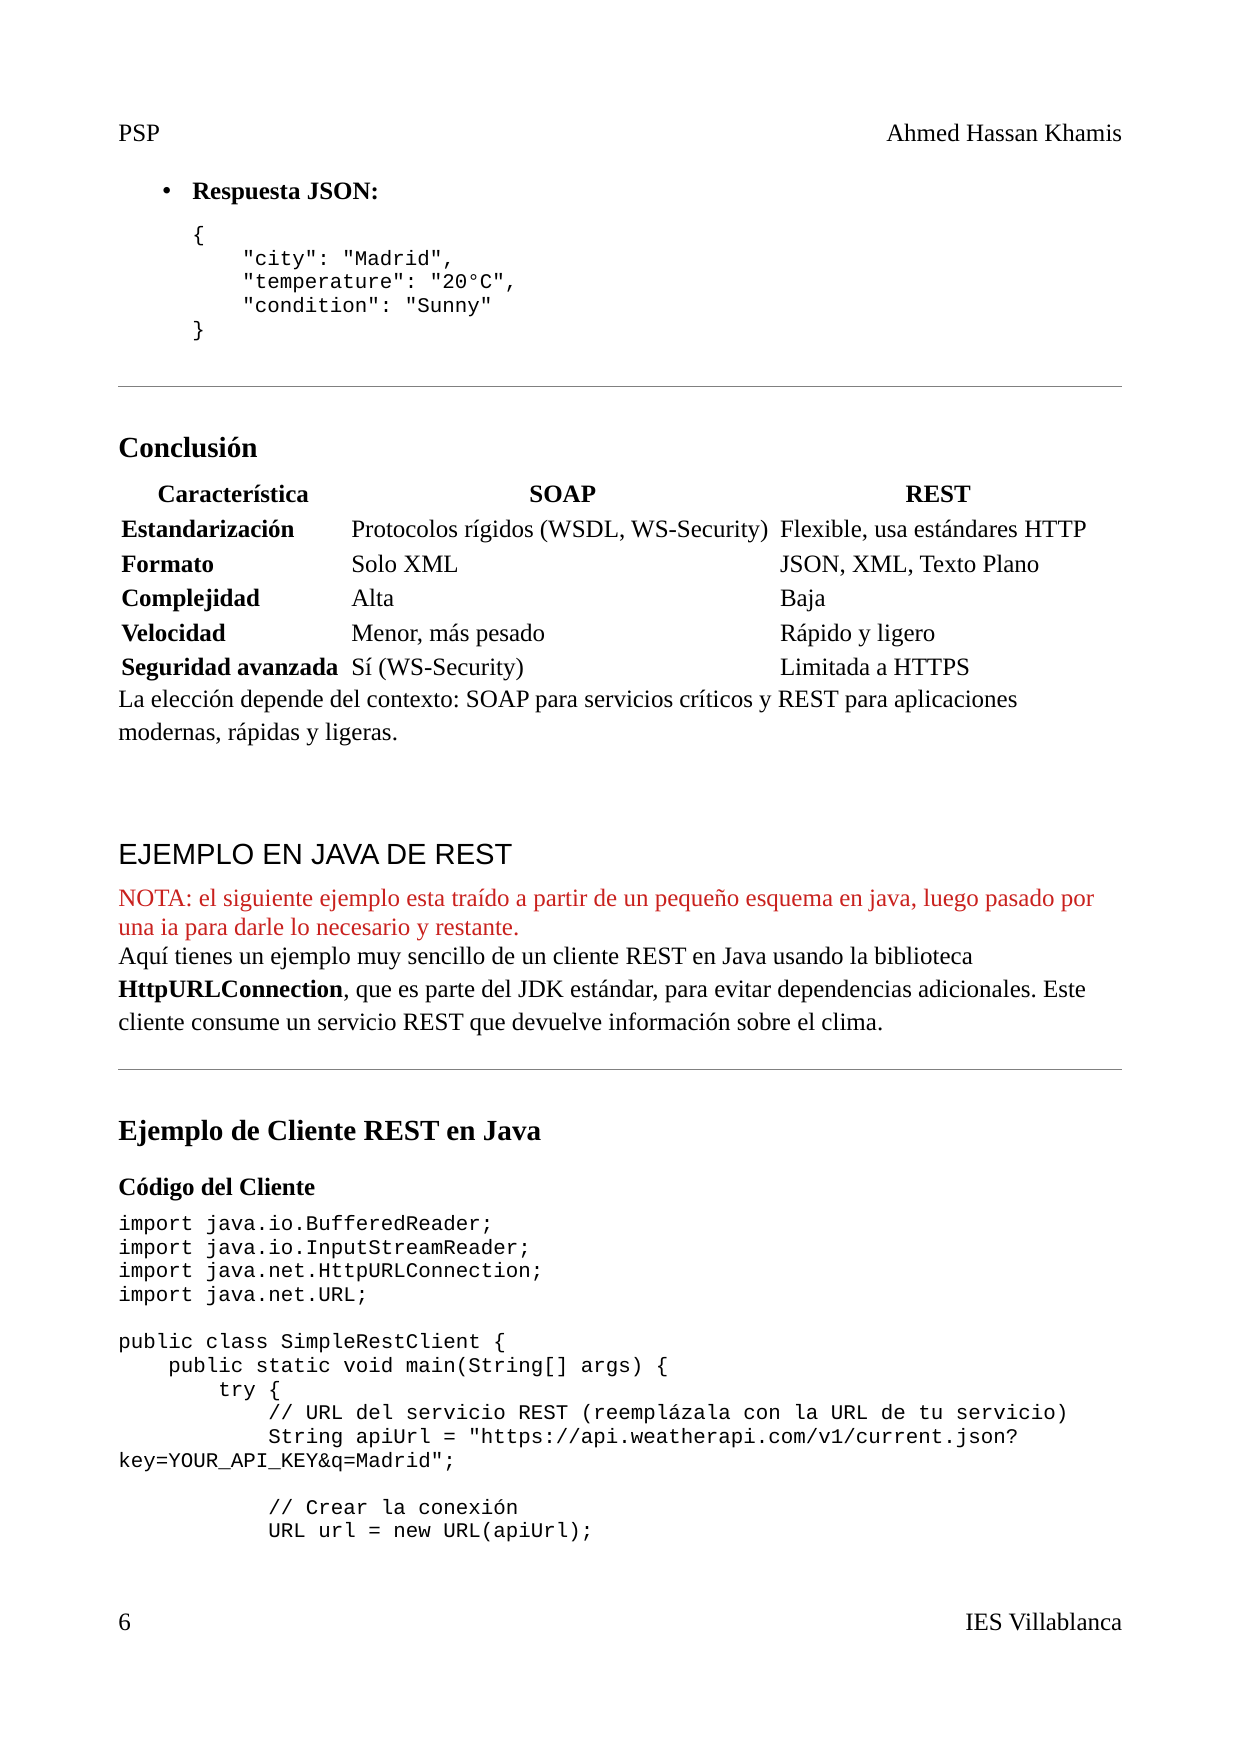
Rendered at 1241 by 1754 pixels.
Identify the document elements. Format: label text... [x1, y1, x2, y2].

list Respuesta JSON: [162, 176, 1122, 205]
text La elección depende del contexto: SOAP para servicios críticos y REST para aplicaciones modernas, rápidas y ligeras. [118, 684, 1122, 746]
table_header Característica [118, 477, 348, 511]
list { [162, 224, 1122, 248]
table_cell Complejidad [118, 580, 348, 615]
table_cell Estandarización [118, 511, 348, 546]
text // Crear la conexión [118, 1497, 1122, 1521]
text import java.net.HttpURLConnection; [118, 1260, 1122, 1284]
table_cell JSON, XML, Texto Plano [777, 546, 1099, 580]
table_cell Sí (WS-Security) [348, 650, 777, 684]
text public class SimpleRestClient { [118, 1331, 1122, 1355]
table_cell Solo XML [348, 546, 777, 580]
text public static void main(String[] args) { [118, 1355, 1122, 1379]
table_cell Baja [777, 580, 1099, 615]
text import java.io.InputStreamReader; [118, 1237, 1122, 1260]
list } [162, 318, 1122, 342]
table_cell Velocidad [118, 615, 348, 649]
text // URL del servicio REST (reemplázala con la URL de tu servicio) [118, 1402, 1122, 1426]
list "city": "Madrid", [162, 248, 1122, 271]
table_cell Formato [118, 546, 348, 580]
text Aquí tienes un ejemplo muy sencillo de un cliente REST en Java usando la biblioteca HttpURLConnection, que es parte del JDK estándar, para evitar dependencias adicionales. Este cliente consume un servicio REST que devuelve información sobre el clima. [118, 941, 1122, 1036]
subtitle EJEMPLO EN JAVA DE REST [118, 837, 1122, 871]
subtitle Código del Cliente [118, 1172, 1122, 1201]
table_cell Menor, más pesado [348, 615, 777, 649]
text NOTA: el siguiente ejemplo esta traído a partir de un pequeño esquema en java, luego pasado por una ia para darle lo necesario y restante. [118, 883, 1122, 941]
table_header SOAP [348, 477, 777, 511]
list "condition": "Sunny" [162, 295, 1122, 318]
table_cell Rápido y ligero [777, 615, 1099, 649]
text URL url = new URL(apiUrl); [118, 1521, 1122, 1544]
text import java.io.BufferedReader; [118, 1213, 1122, 1237]
list "temperature": "20°C", [162, 271, 1122, 295]
table_header REST [777, 477, 1099, 511]
text import java.net.URL; [118, 1284, 1122, 1308]
table_cell Protocolos rígidos (WSDL, WS-Security) [348, 511, 777, 546]
text String apiUrl = "https://api.weatherapi.com/v1/current.json?key=YOUR_API_KEY&q=Madrid"; [118, 1426, 1122, 1473]
table_cell Seguridad avanzada [118, 650, 348, 684]
text try { [118, 1379, 1122, 1402]
subtitle Ejemplo de Cliente REST en Java [118, 1113, 1122, 1147]
subtitle Conclusión [118, 431, 1122, 464]
table_cell Limitada a HTTPS [777, 650, 1099, 684]
table_cell Flexible, usa estándares HTTP [777, 511, 1099, 546]
table_cell Alta [348, 580, 777, 615]
